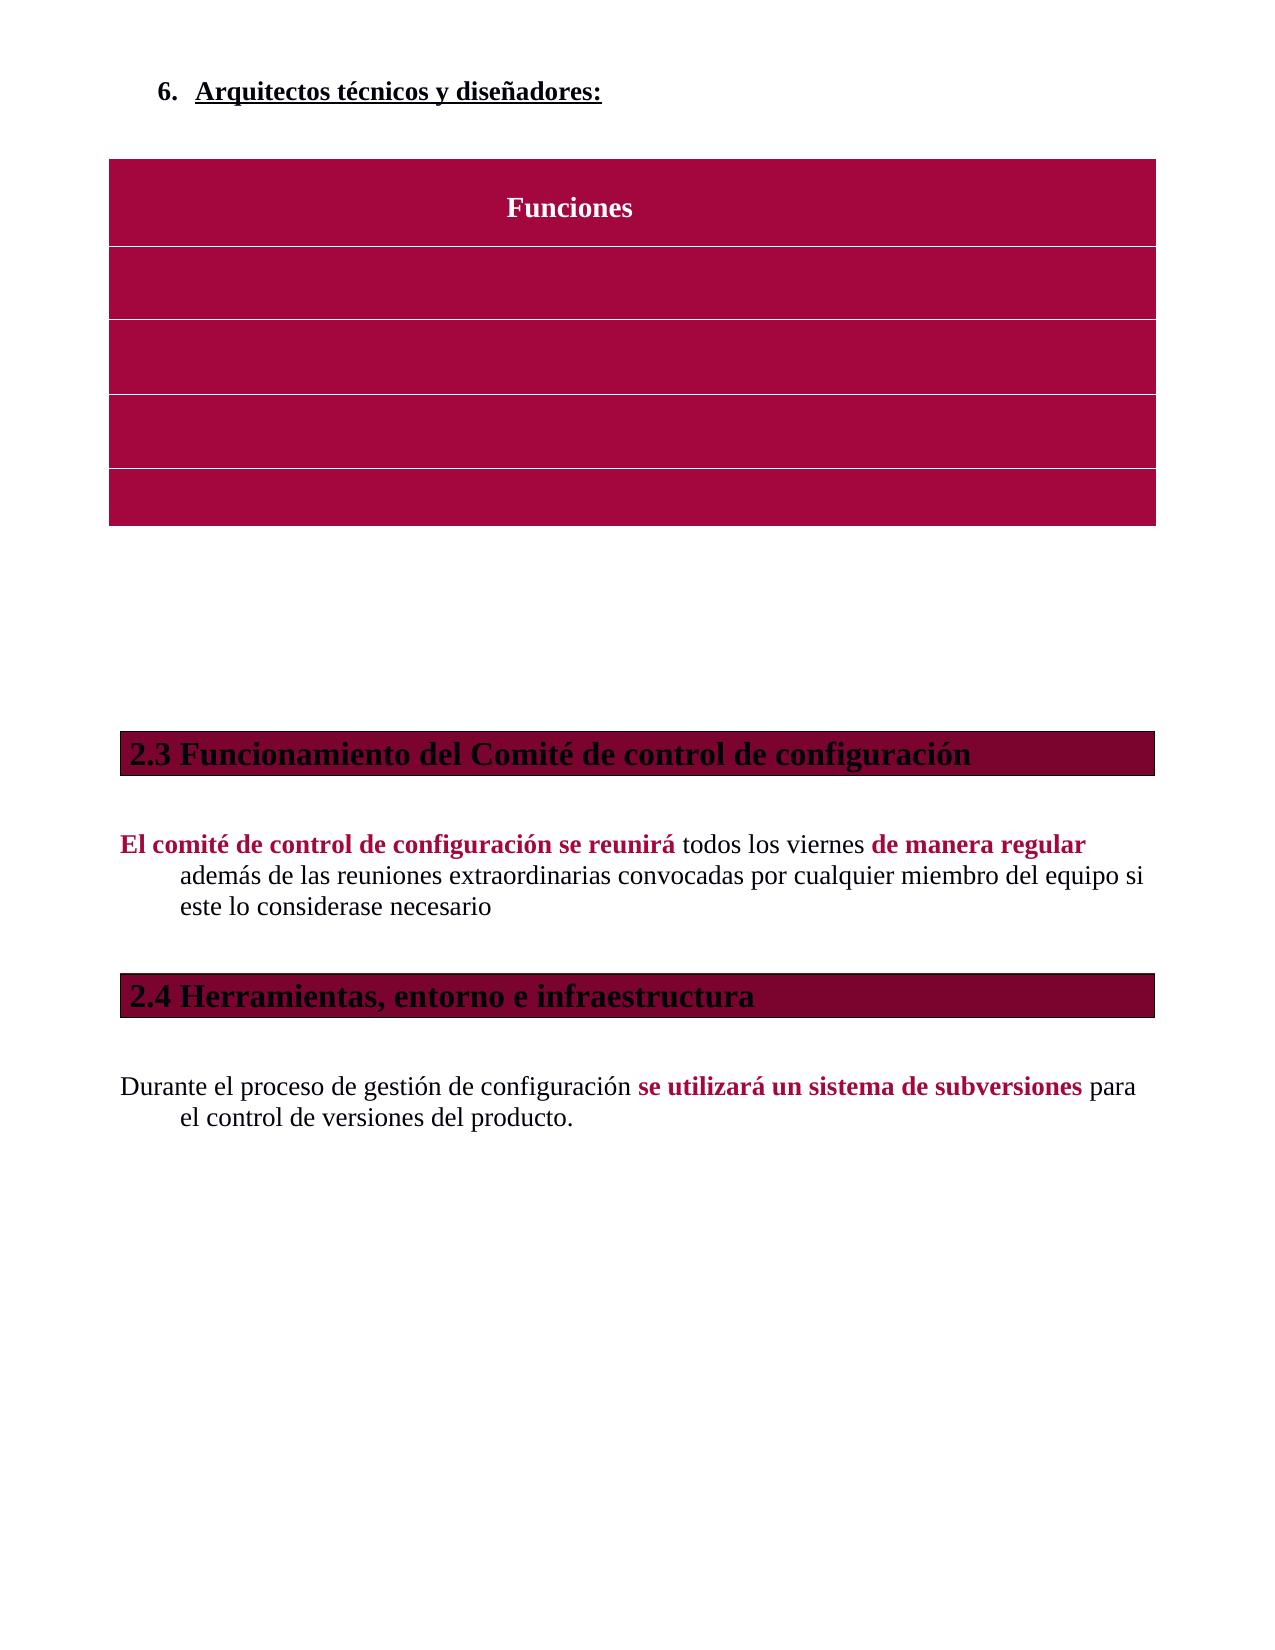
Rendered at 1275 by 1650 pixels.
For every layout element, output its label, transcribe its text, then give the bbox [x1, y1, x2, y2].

subtitle El comité de control de configuración se reunirá todos los viernes de manera regular además de las reuniones extraordinarias convocadas por cualquier miembro del equipo si este lo considerase necesario [120, 828, 1155, 921]
table_cell [109, 320, 1156, 394]
table_cell [109, 395, 1156, 468]
subtitle 2.3 Funcionamiento del Comité de control de configuración [121, 732, 1154, 775]
subtitle Durante el proceso de gestión de configuración se utilizará un sistema de subversiones para el control de versiones del producto. [120, 1070, 1155, 1132]
table_cell [109, 247, 1156, 319]
subtitle 2.4 Herramientas, entorno e infraestructura [121, 975, 1154, 1017]
table_cell [109, 469, 1156, 526]
subtitle Arquitectos técnicos y diseñadores: [157, 75, 1155, 106]
table_header Funciones [109, 159, 1156, 246]
